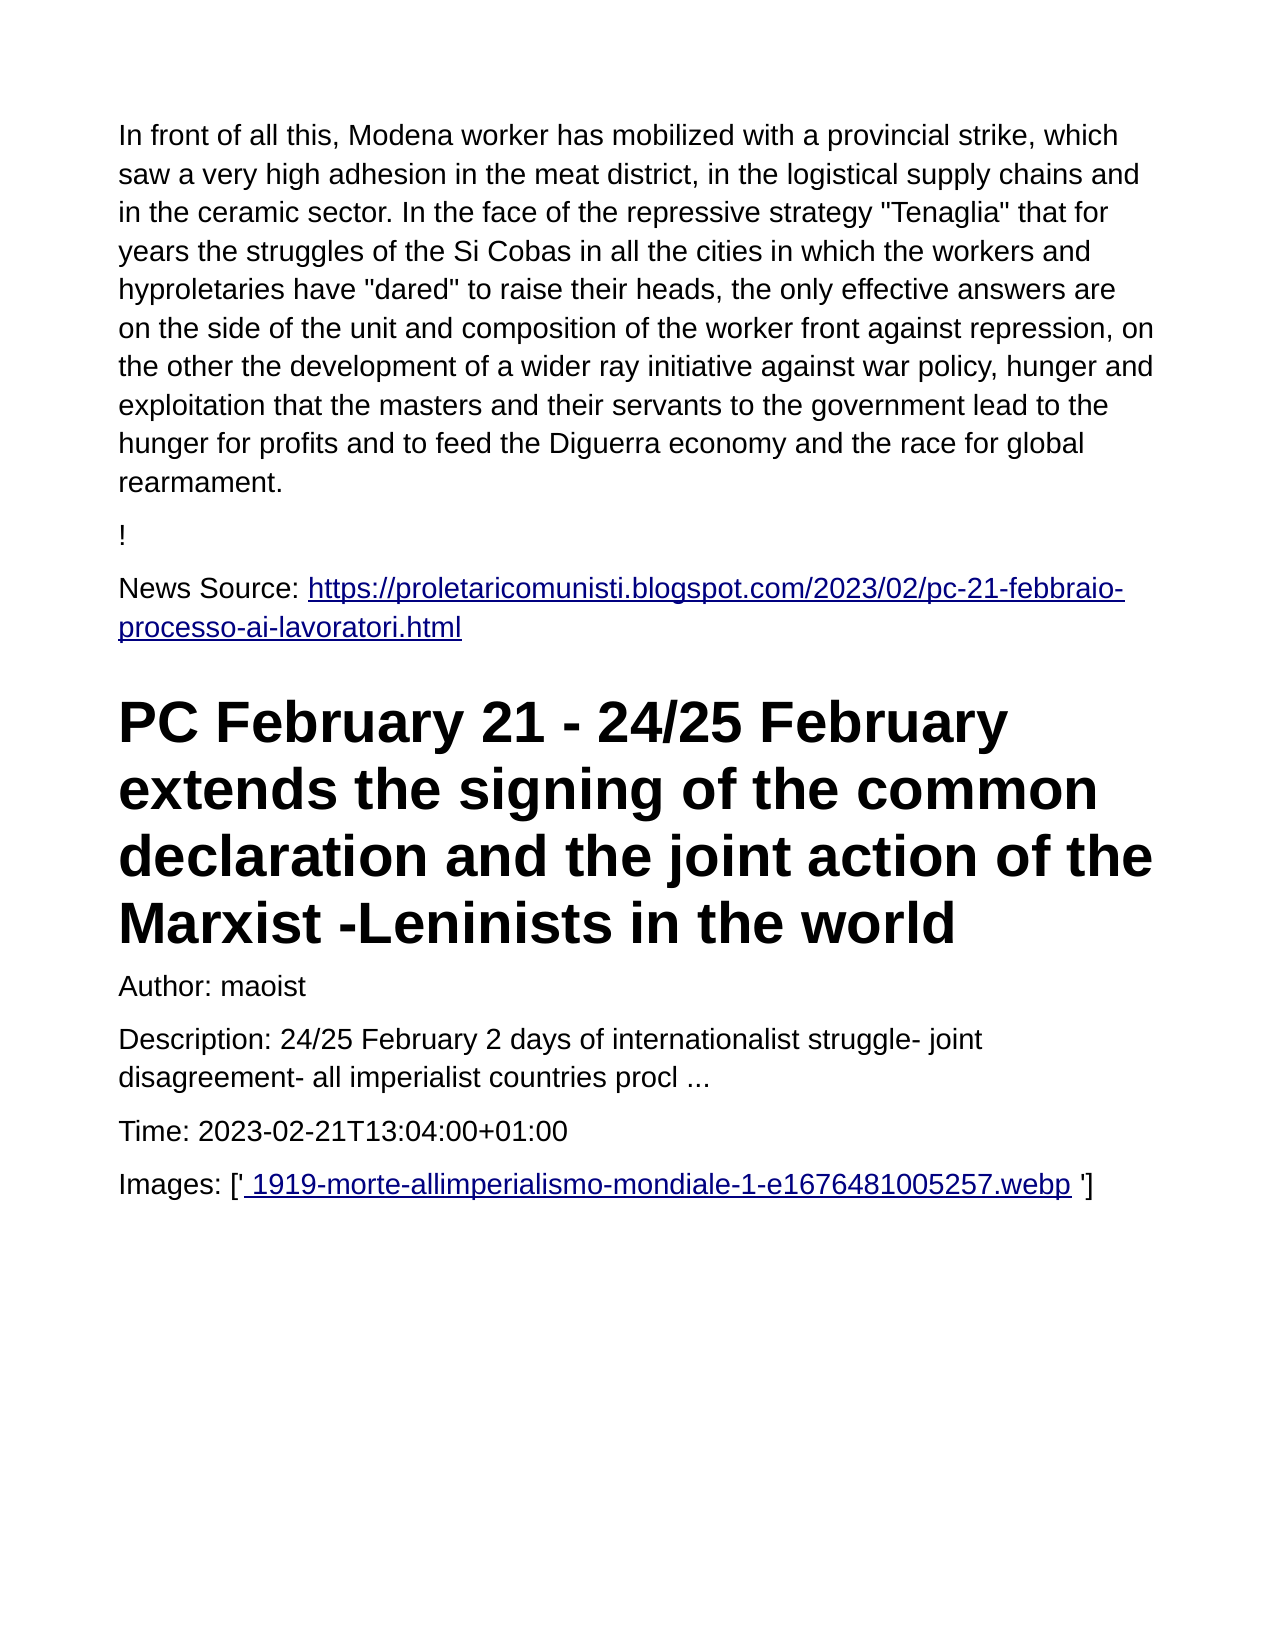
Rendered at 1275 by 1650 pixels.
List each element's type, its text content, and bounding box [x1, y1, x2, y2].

text Images: [' 1919-morte-allimperialismo-mondiale-1-e1676481005257.webp '] [118, 1167, 1157, 1200]
text Description: 24/25 February 2 days of internationalist struggle- joint disagreement- all imperialist countries procl ... [118, 1022, 1157, 1094]
text Time: 2023-02-21T13:04:00+01:00 [118, 1113, 1157, 1147]
text In front of all this, Modena worker has mobilized with a provincial strike, which saw a very high adhesion in the meat district, in the logistical supply chains and in the ceramic sector. In the face of the repressive strategy "Tenaglia" that for years the struggles of the Si Cobas in all the cities in which the workers and hyproletaries have "dared" to raise their heads, the only effective answers are on the side of the unit and composition of the worker front against repression, on the other the development of a wider ray initiative against war policy, hunger and exploitation that the masters and their servants to the government lead to the hunger for profits and to feed the Diguerra economy and the race for global rearmament. [118, 118, 1157, 498]
subtitle PC February 21 - 24/25 February extends the signing of the common declaration and the joint action of the Marxist -Leninists in the world [118, 688, 1157, 956]
text ! [118, 518, 1157, 552]
text News Source: https://proletaricomunisti.blogspot.com/2023/02/pc-21-febbraio-processo-ai-lavoratori.html [118, 571, 1157, 643]
text Author: maoist [118, 969, 1157, 1002]
